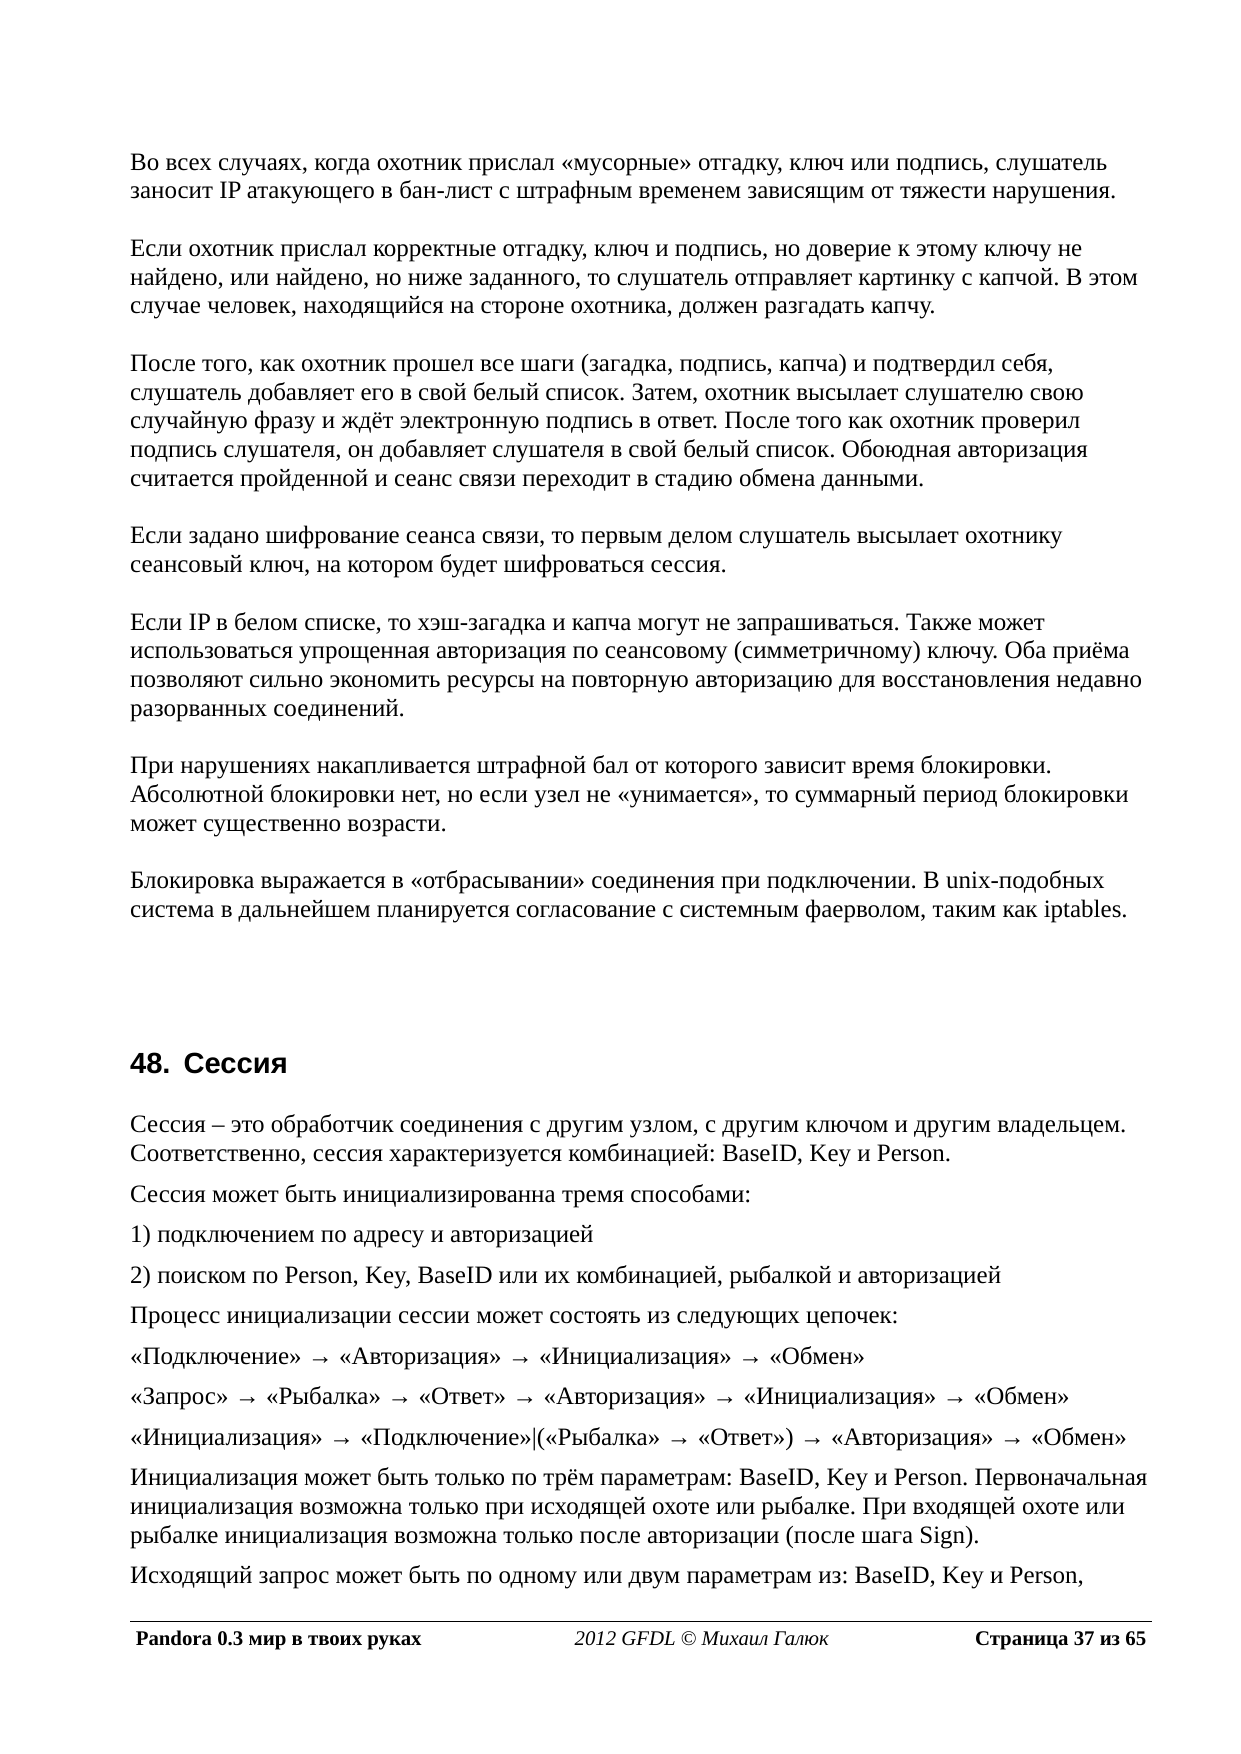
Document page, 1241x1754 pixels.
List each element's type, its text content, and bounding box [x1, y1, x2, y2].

text При нарушениях накапливается штрафной бал от которого зависит время блокировки. Абсолютной блокировки нет, но если узел не «унимается», то суммарный период блокировки может существенно возрасти. [130, 751, 1152, 837]
text После того, как охотник прошел все шаги (загадка, подпись, капча) и подтвердил себя, слушатель добавляет его в свой белый список. Затем, охотник высылает слушателю свою случайную фразу и ждёт электронную подпись в ответ. После того как охотник проверил подпись слушателя, он добавляет слушателя в свой белый список. Обоюдная авторизация считается пройденной и сеанс связи переходит в стадию обмена данными. [130, 348, 1152, 492]
text Исходящий запрос может быть по одному или двум параметрам из: BaseID, Key и Person, [130, 1561, 1152, 1589]
text «Запрос» → «Рыбалка» → «Ответ» → «Авторизация» → «Инициализация» → «Обмен» [130, 1381, 1152, 1410]
text 1) подключением по адресу и авторизацией [130, 1219, 1152, 1248]
text Если охотник прислал корректные отгадку, ключ и подпись, но доверие к этому ключу не найдено, или найдено, но ниже заданного, то слушатель отправляет картинку с капчой. В этом случае человек, находящийся на стороне охотника, должен разгадать капчу. [130, 233, 1152, 319]
text Если IP в белом списке, то хэш-загадка и капча могут не запрашиваться. Также может использоваться упрощенная авторизация по сеансовому (симметричному) ключу. Оба приёма позволяют сильно экономить ресурсы на повторную авторизацию для восстановления недавно разорванных соединений. [130, 607, 1152, 722]
text «Подключение» → «Авторизация» → «Инициализация» → «Обмен» [130, 1341, 1152, 1370]
text 2) поиском по Person, Key, BaseID или их комбинацией, рыбалкой и авторизацией [130, 1260, 1152, 1289]
text «Инициализация» → «Подключение»|(«Рыбалка» → «Ответ») → «Авторизация» → «Обмен» [130, 1422, 1152, 1451]
text Во всех случаях, когда охотник прислал «мусорные» отгадку, ключ или подпись, слушатель заносит IP атакующего в бан-лист с штрафным временем зависящим от тяжести нарушения. [130, 147, 1152, 204]
text Инициализация может быть только по трём параметрам: BaseID, Key и Person. Первоначальная инициализация возможна только при исходящей охоте или рыбалке. При входящей охоте или рыбалке инициализация возможна только после авторизации (после шага Sign). [130, 1462, 1152, 1549]
subtitle Сессия [130, 1046, 1152, 1079]
text Сессия – это обработчик соединения с другим узлом, с другим ключом и другим владельцем. Соответственно, сессия характеризуется комбинацией: BaseID, Key и Person. [130, 1109, 1152, 1167]
text Сессия может быть инициализированна тремя способами: [130, 1179, 1152, 1208]
text Процесс инициализации сессии может состоять из следующих цепочек: [130, 1300, 1152, 1329]
text Если задано шифрование сеанса связи, то первым делом слушатель высылает охотнику сеансовый ключ, на котором будет шифроваться сессия. [130, 521, 1152, 578]
text Блокировка выражается в «отбрасывании» соединения при подключении. В unix-подобных система в дальнейшем планируется согласование с системным фаерволом, таким как iptables. [130, 866, 1152, 923]
